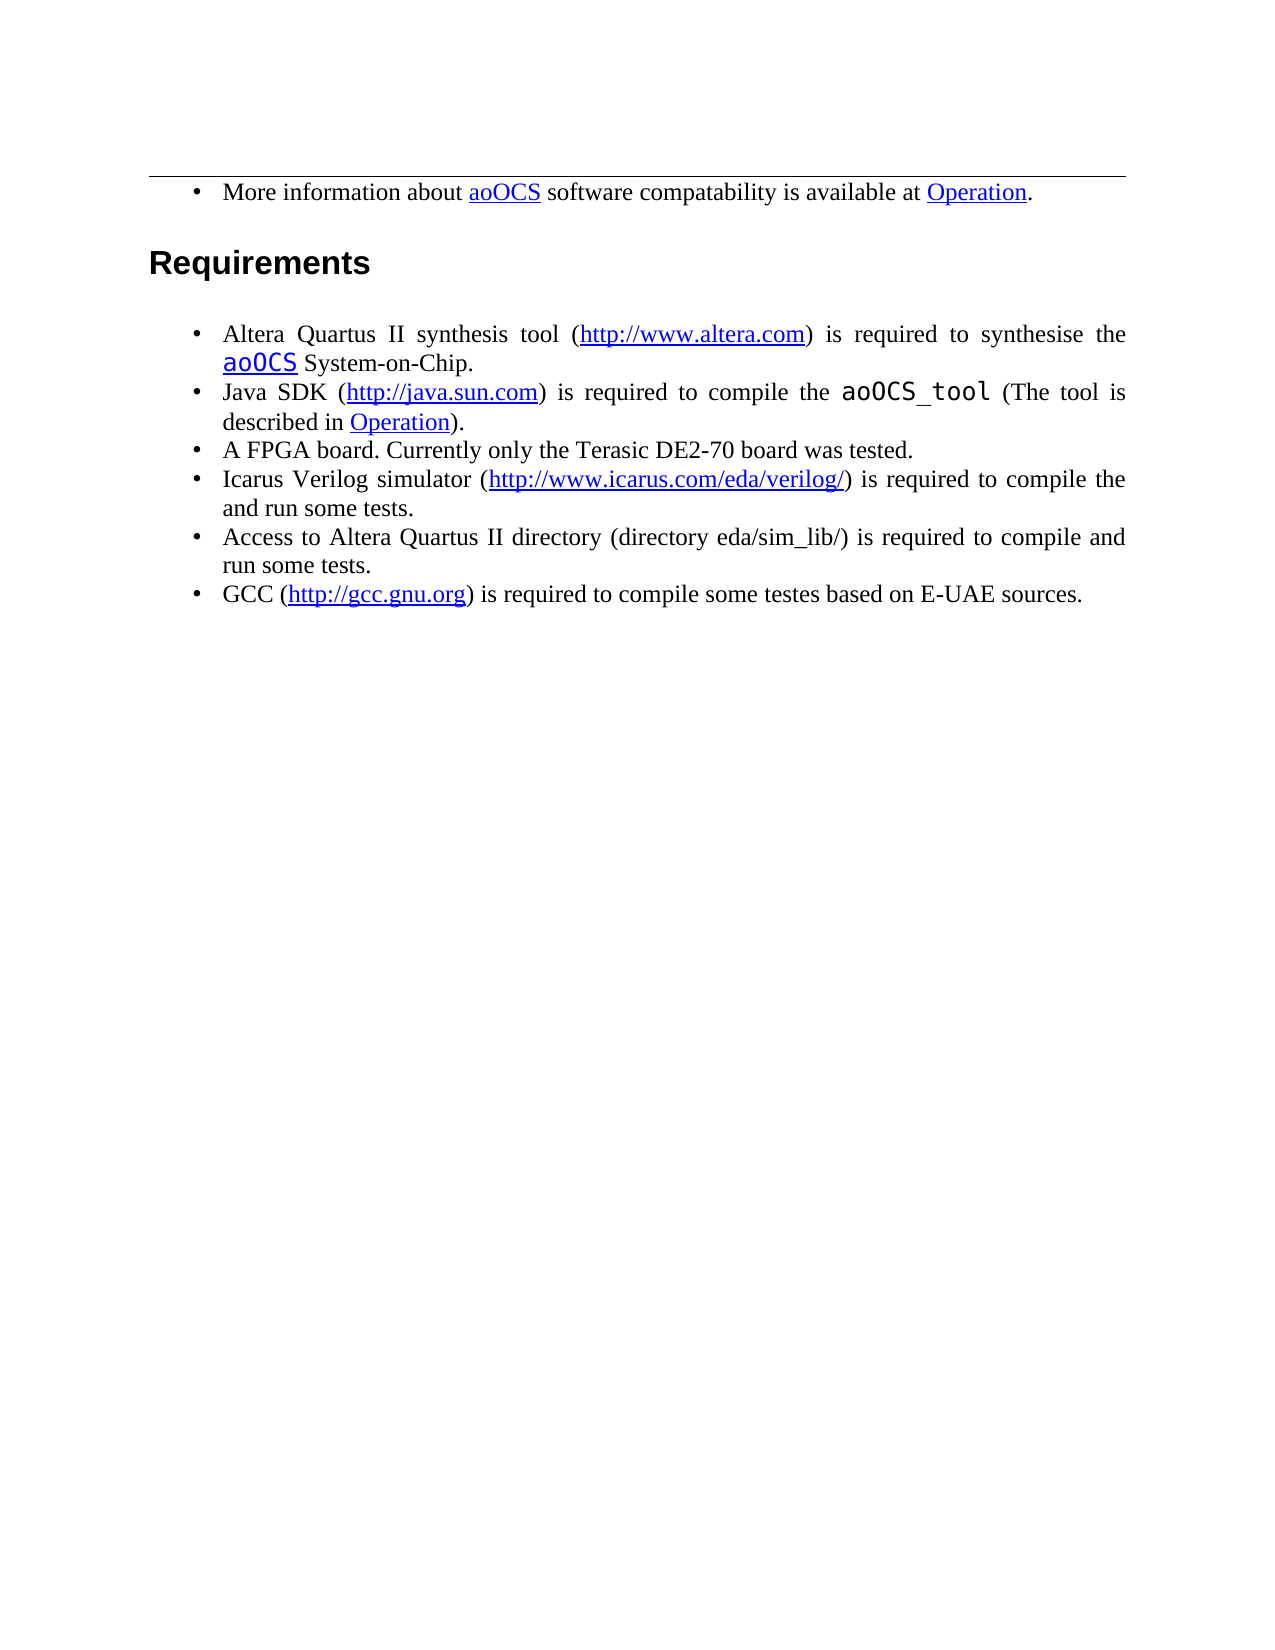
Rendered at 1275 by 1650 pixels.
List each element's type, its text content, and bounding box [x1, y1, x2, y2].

list More information about aoOCS software compatability is available at Operation. [193, 177, 1126, 206]
list Icarus Verilog simulator (http://www.icarus.com/eda/verilog/) is required to compile the and run some tests. [193, 464, 1126, 522]
list Altera Quartus II synthesis tool (http://www.altera.com) is required to synthesise the aoOCS System-on-Chip. [193, 319, 1126, 377]
list GCC (http://gcc.gnu.org) is required to compile some testes based on E-UAE sources. [193, 579, 1126, 608]
list Java SDK (http://java.sun.com) is required to compile the aoOCS_tool (The tool is described in Operation). [193, 377, 1126, 435]
subtitle Requirements [148, 243, 1126, 282]
list Access to Altera Quartus II directory (directory eda/sim_lib/) is required to compile and run some tests. [193, 522, 1126, 579]
list A FPGA board. Currently only the Terasic DE2-70 board was tested. [193, 435, 1126, 464]
